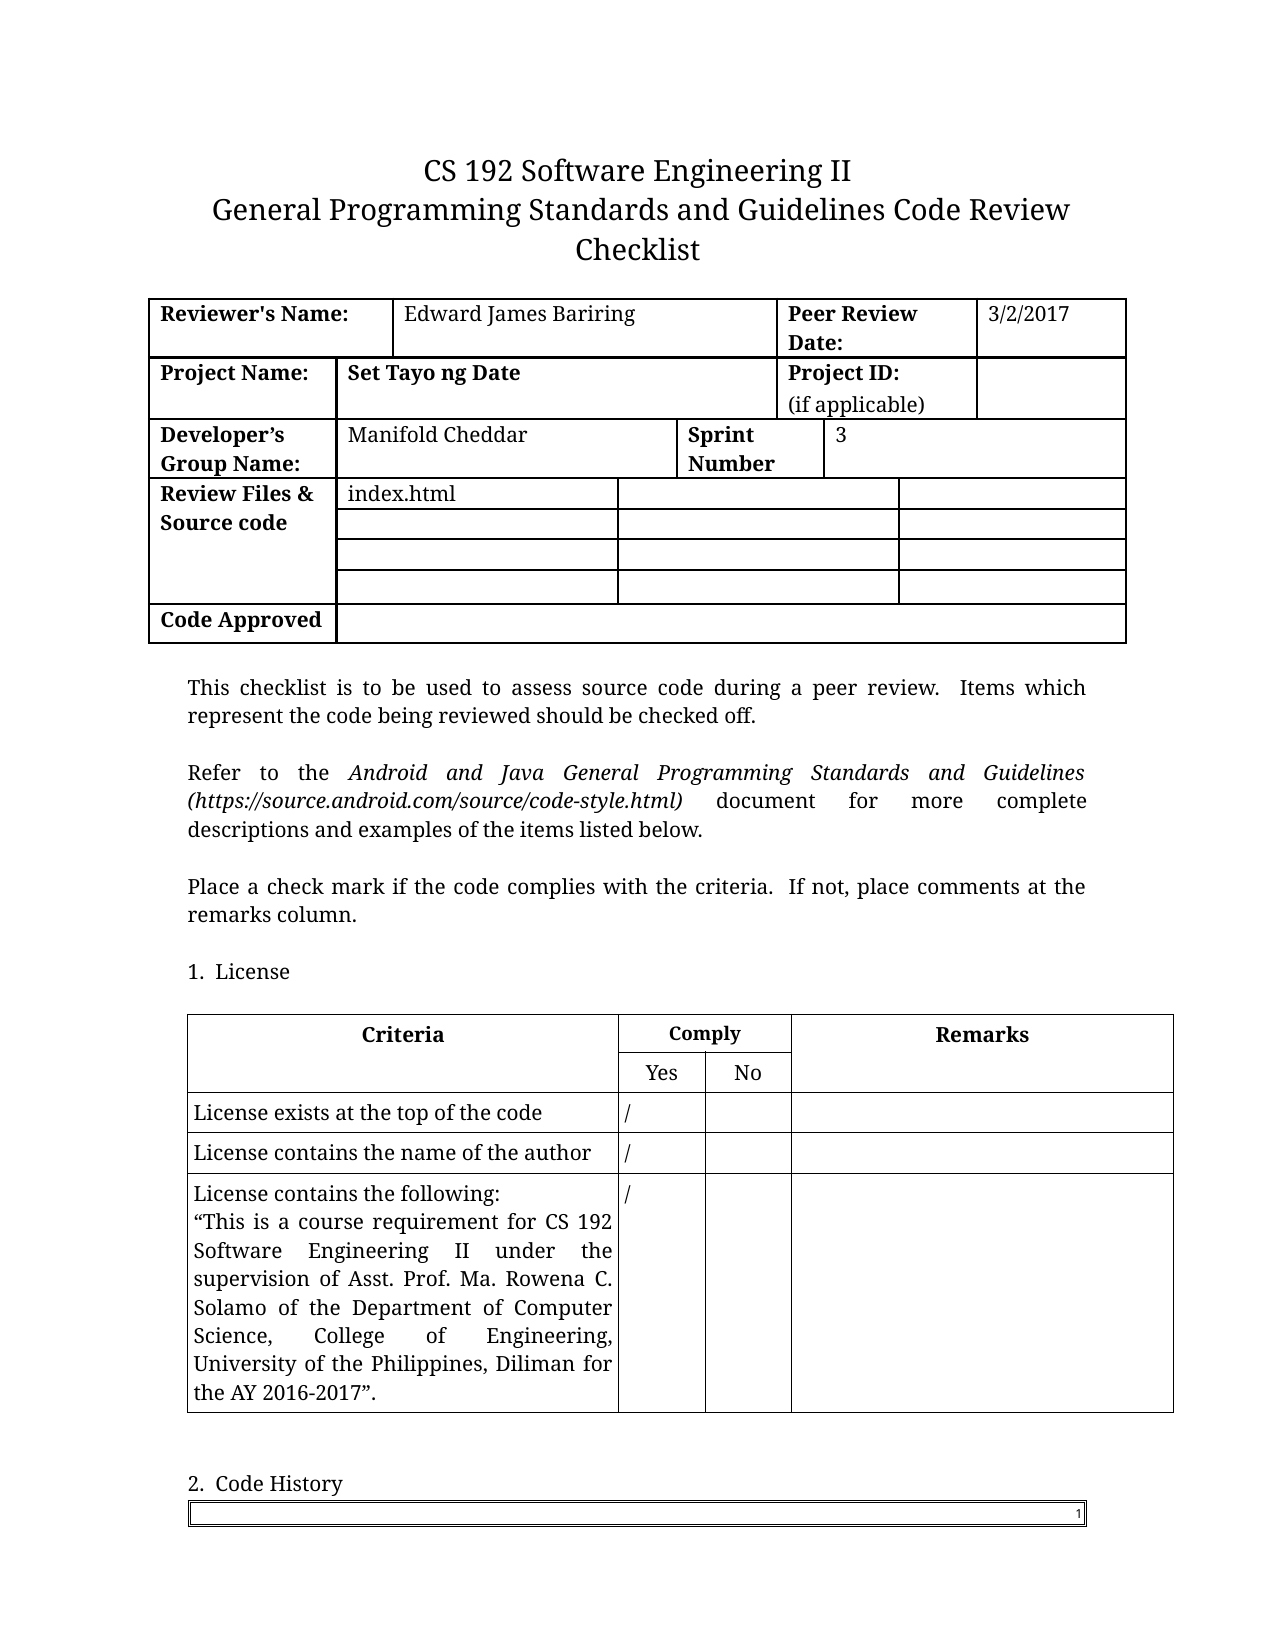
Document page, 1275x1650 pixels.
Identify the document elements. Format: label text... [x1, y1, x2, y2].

table_cell Set Tayo ng Date [338, 359, 776, 418]
table_cell Developer’s Group Name: [150, 420, 335, 477]
text Refer to the Android and Java General Programming Standards and Guidelines (https://source.android.com/source/code-style.html) document for more complete descriptions and examples of the items listed below. [187, 758, 1087, 843]
table_cell [900, 540, 1125, 569]
table_cell Yes [619, 1053, 705, 1092]
table_cell [338, 571, 617, 603]
table_cell / [619, 1133, 705, 1173]
table_cell [706, 1093, 791, 1132]
table_cell [706, 1133, 791, 1173]
table_cell [900, 479, 1125, 508]
table_cell [338, 540, 617, 569]
table_cell (if applicable) [778, 388, 976, 418]
table_cell [978, 359, 1125, 418]
table_cell / [619, 1093, 705, 1132]
text Place a check mark if the code complies with the criteria. If not, place comments at the remarks column. [187, 872, 1087, 929]
table_cell No [706, 1053, 791, 1092]
table_cell [619, 479, 898, 508]
table_header Comply [619, 1015, 791, 1051]
table_cell Code Approved [150, 605, 335, 642]
text CS 192 Software Engineering II [187, 150, 1087, 190]
table_cell [706, 1174, 791, 1412]
text General Programming Standards and Guidelines Code Review Checklist [187, 190, 1087, 269]
table_cell License exists at the top of the code [188, 1093, 618, 1132]
table_cell [792, 1133, 1173, 1173]
text 1. License [187, 957, 1087, 986]
table_cell Project ID: [778, 359, 976, 388]
table_cell [338, 510, 617, 538]
table_cell [900, 571, 1125, 603]
table_cell / [619, 1174, 705, 1412]
table_cell [619, 571, 898, 603]
table_header Peer Review Date: [778, 300, 976, 356]
table_cell License contains the name of the author [188, 1133, 618, 1173]
table_cell Review Files & Source code [150, 479, 335, 603]
table_cell Sprint Number [678, 420, 823, 477]
table_header 3/2/2017 [978, 300, 1125, 356]
table_cell Project Name: [150, 359, 335, 418]
table_cell [338, 605, 1125, 642]
table_cell [619, 510, 898, 538]
table_cell License contains the following: “This is a course requirement for CS 192 Software Engineering II under the supervision of Asst. Prof. Ma. Rowena C. Solamo of the Department of Computer Science, College of Engineering, University of the Philippines, Diliman for the AY 2016-2017”. [188, 1174, 618, 1412]
table_header Criteria [188, 1015, 618, 1092]
table_cell 3 [825, 420, 1125, 477]
table_header Remarks [792, 1015, 1173, 1092]
table_cell [792, 1093, 1173, 1132]
text This checklist is to be used to assess source code during a peer review. Items which represent the code being reviewed should be checked off. [187, 673, 1087, 729]
table_cell [619, 540, 898, 569]
table_header Edward James Bariring [394, 300, 776, 356]
table_cell index.html [338, 479, 617, 508]
text 2. Code History [187, 1469, 1087, 1498]
table_cell [792, 1174, 1173, 1412]
table_cell Manifold Cheddar [338, 420, 676, 477]
table_header Reviewer's Name: [150, 300, 392, 356]
table_cell [900, 510, 1125, 538]
